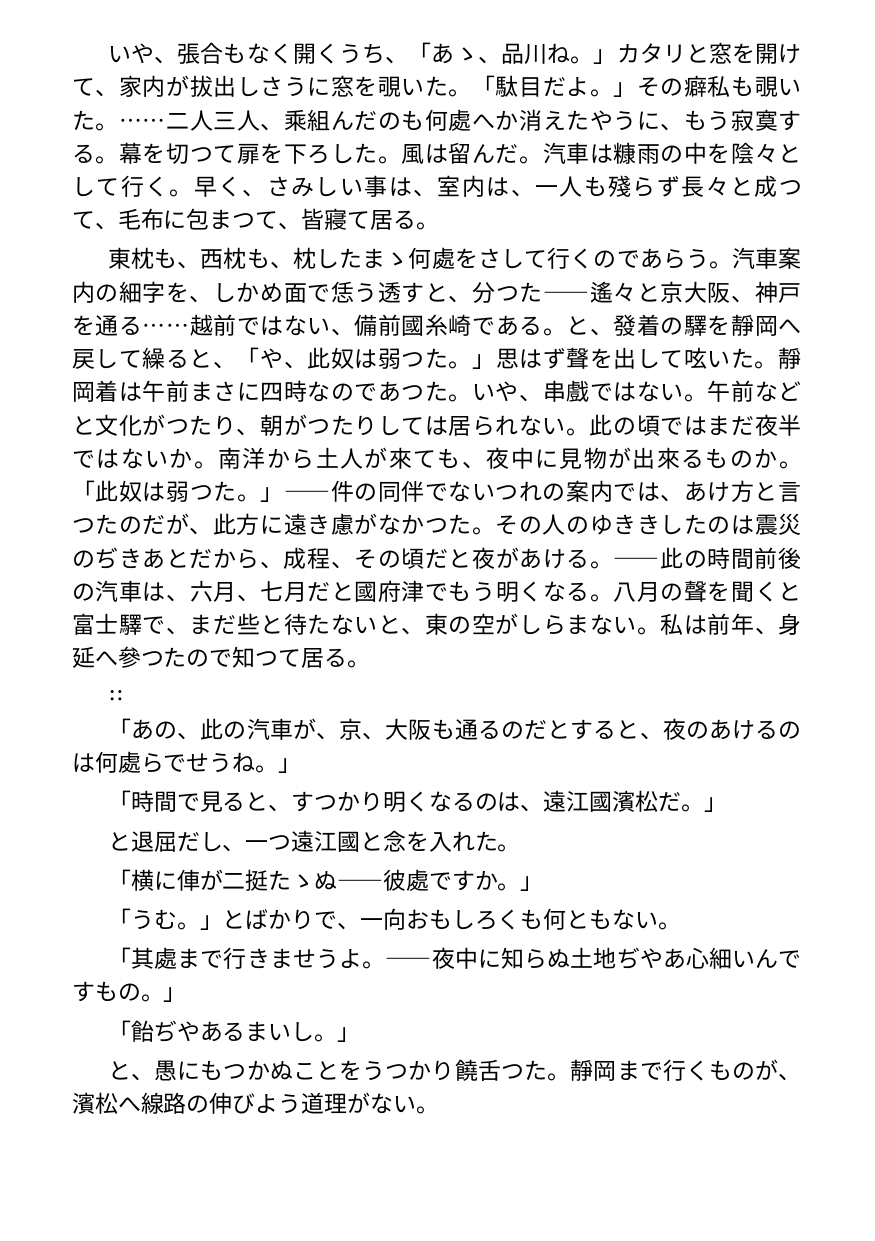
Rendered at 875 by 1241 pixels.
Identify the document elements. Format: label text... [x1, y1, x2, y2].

text いや、張合もなく開くうち、「あゝ、品川ね。」カタリと窓を開けて、家内が拔出しさうに窓を覗いた。「駄目だよ。」その癖私も覗いた。……二人三人、乘組んだのも何處へか消えたやうに、もう寂寞する。幕を切つて扉を下ろした。風は留んだ。汽車は糠雨の中を陰々として行く。早く、さみしい事は、室内は、一人も殘らず長々と成つて、毛布に包まつて、皆寢て居る。 [72, 36, 802, 235]
text 東枕も、西枕も、枕したまゝ何處をさして行くのであらう。汽車案内の細字を、しかめ面で恁う透すと、分つた――遙々と京大阪、神戸を通る……越前ではない、備前國糸崎である。と、發着の驛を靜岡へ戻して繰ると、「や、此奴は弱つた。」思はず聲を出して呟いた。靜岡着は午前まさに四時なのであつた。いや、串戲ではない。午前などと文化がつたり、朝がつたりしては居られない。此の頃ではまだ夜半ではないか。南洋から土人が來ても、夜中に見物が出來るものか。「此奴は弱つた。」――件の同伴でないつれの案内では、あけ方と言つたのだが、此方に遠き慮がなかつた。その人のゆききしたのは震災のぢきあとだから、成程、その頃だと夜があける。――此の時間前後の汽車は、六月、七月だと國府津でもう明くなる。八月の聲を聞くと富士驛で、まだ些と待たないと、東の空がしらまない。私は前年、身延へ參つたので知つて居る。 [72, 241, 802, 673]
text 「時間で見ると、すつかり明くなるのは、遠江國濱松だ。」 [72, 784, 802, 817]
text と退屈だし、一つ遠江國と念を入れた。 [72, 823, 802, 857]
text :: [72, 679, 802, 706]
text 「うむ。」とばかりで、一向おもしろくも何ともない。 [72, 902, 802, 935]
text と、愚にもつかぬことをうつかり饒舌つた。靜岡まで行くものが、濱松へ線路の伸びよう道理がない。 [72, 1052, 802, 1119]
text 「飴ぢやあるまいし。」 [72, 1013, 802, 1047]
text 「あの、此の汽車が、京、大阪も通るのだとすると、夜のあけるのは何處らでせうね。」 [72, 712, 802, 778]
text 「横に俥が二挺たゝぬ――彼處ですか。」 [72, 863, 802, 896]
text 「其處まで行きませうよ。――夜中に知らぬ土地ぢやあ心細いんですもの。」 [72, 941, 802, 1007]
